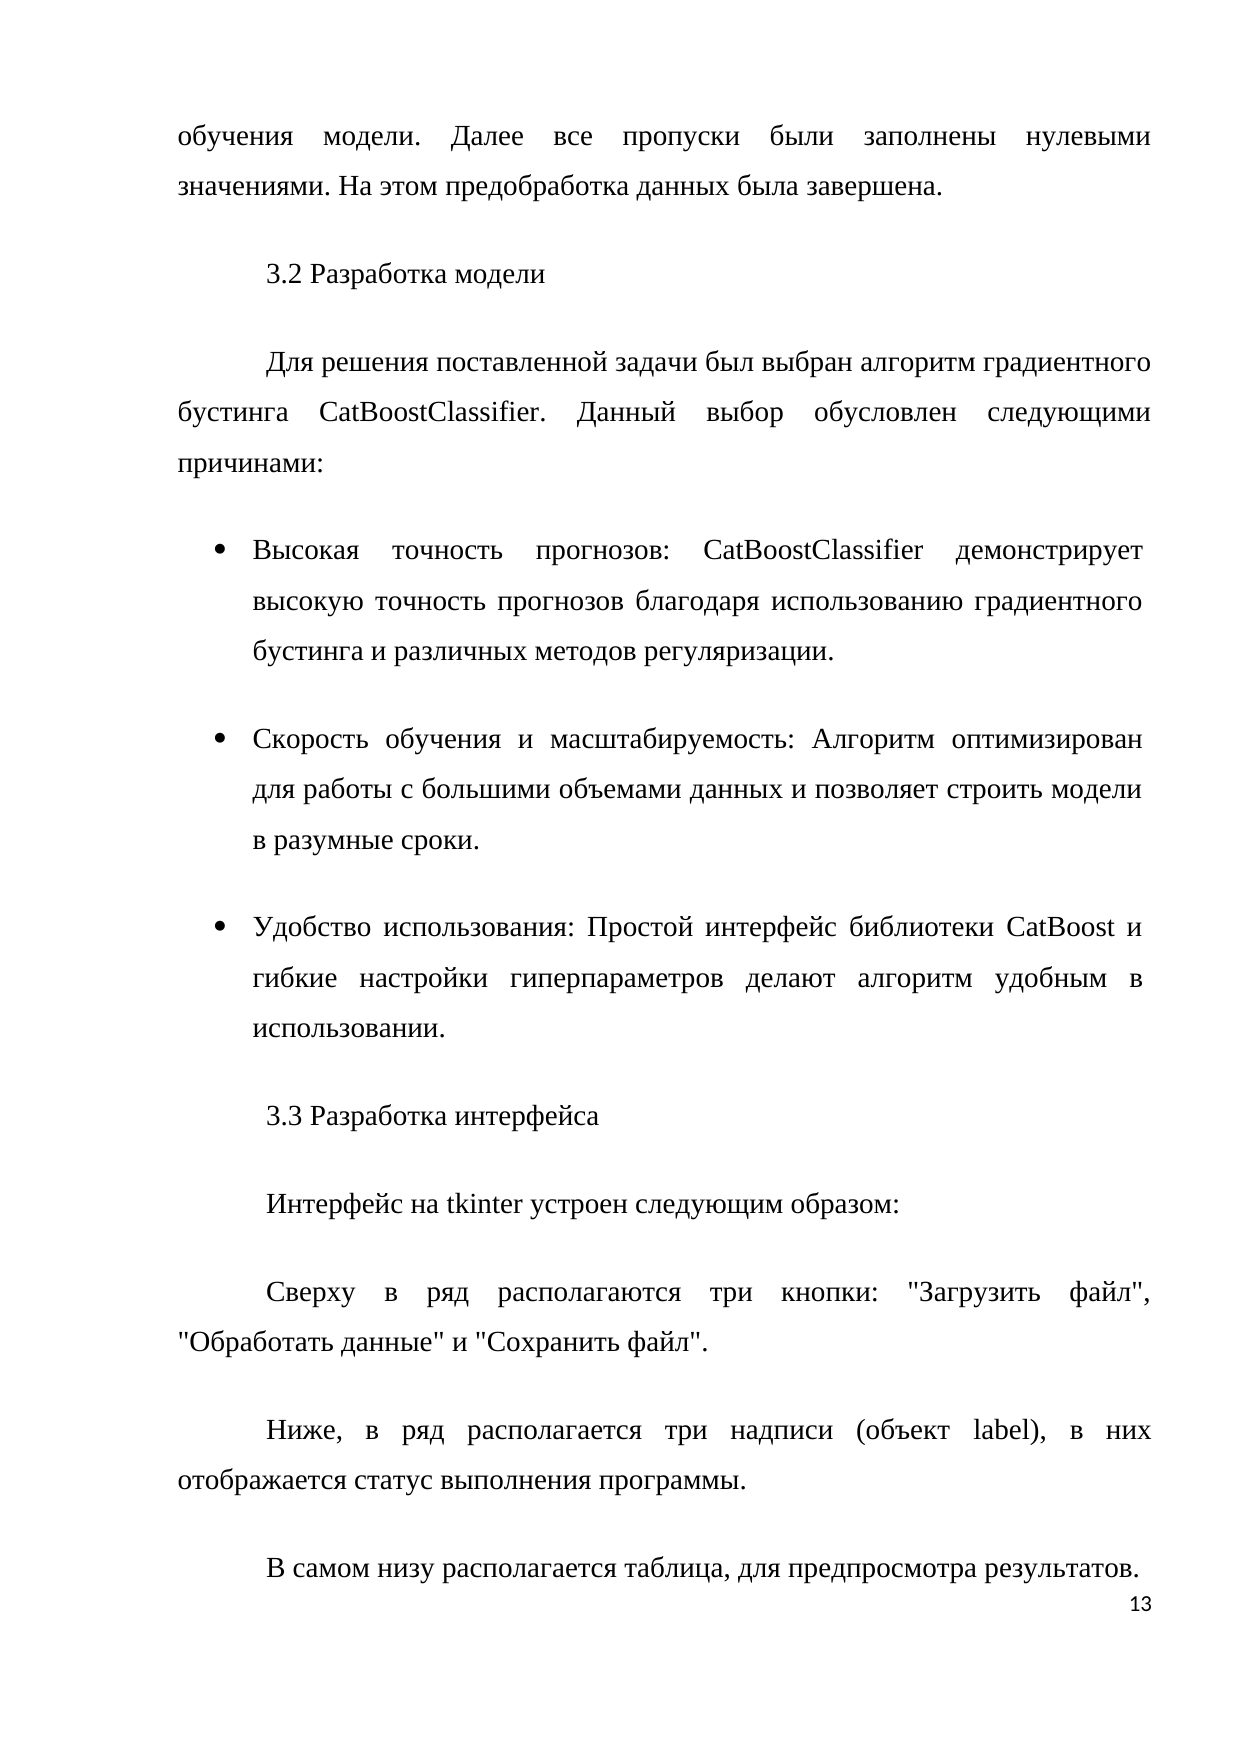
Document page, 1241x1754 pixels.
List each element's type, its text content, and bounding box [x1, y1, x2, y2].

text обучения модели. Далее все пропуски были заполнены нулевыми значениями. На этом предобработка данных была завершена. [177, 118, 1152, 202]
list Высокая точность прогнозов: CatBoostClassifier демонстрирует высокую точность прогнозов благодаря использованию градиентного бустинга и различных методов регуляризации. [215, 532, 1143, 667]
text В самом низу располагается таблица, для предпросмотра результатов. [177, 1550, 1152, 1583]
text Сверху в ряд располагаются три кнопки: "Загрузить файл", "Обработать данные" и "Сохранить файл". [177, 1274, 1152, 1358]
list Скорость обучения и масштабируемость: Алгоритм оптимизирован для работы с большими объемами данных и позволяет строить модели в разумные сроки. [215, 721, 1143, 855]
subtitle 3.2 Разработка модели [177, 256, 1152, 290]
list Удобство использования: Простой интерфейс библиотеки CatBoost и гибкие настройки гиперпараметров делают алгоритм удобным в использовании. [215, 909, 1143, 1044]
text Ниже, в ряд располагается три надписи (объект label), в них отображается статус выполнения программы. [177, 1412, 1152, 1496]
subtitle 3.3 Разработка интерфейса [177, 1098, 1152, 1132]
text Для решения поставленной задачи был выбран алгоритм градиентного бустинга CatBoostClassifier. Данный выбор обусловлен следующими причинами: [177, 344, 1152, 478]
text Интерфейс на tkinter устроен следующим образом: [177, 1186, 1152, 1219]
